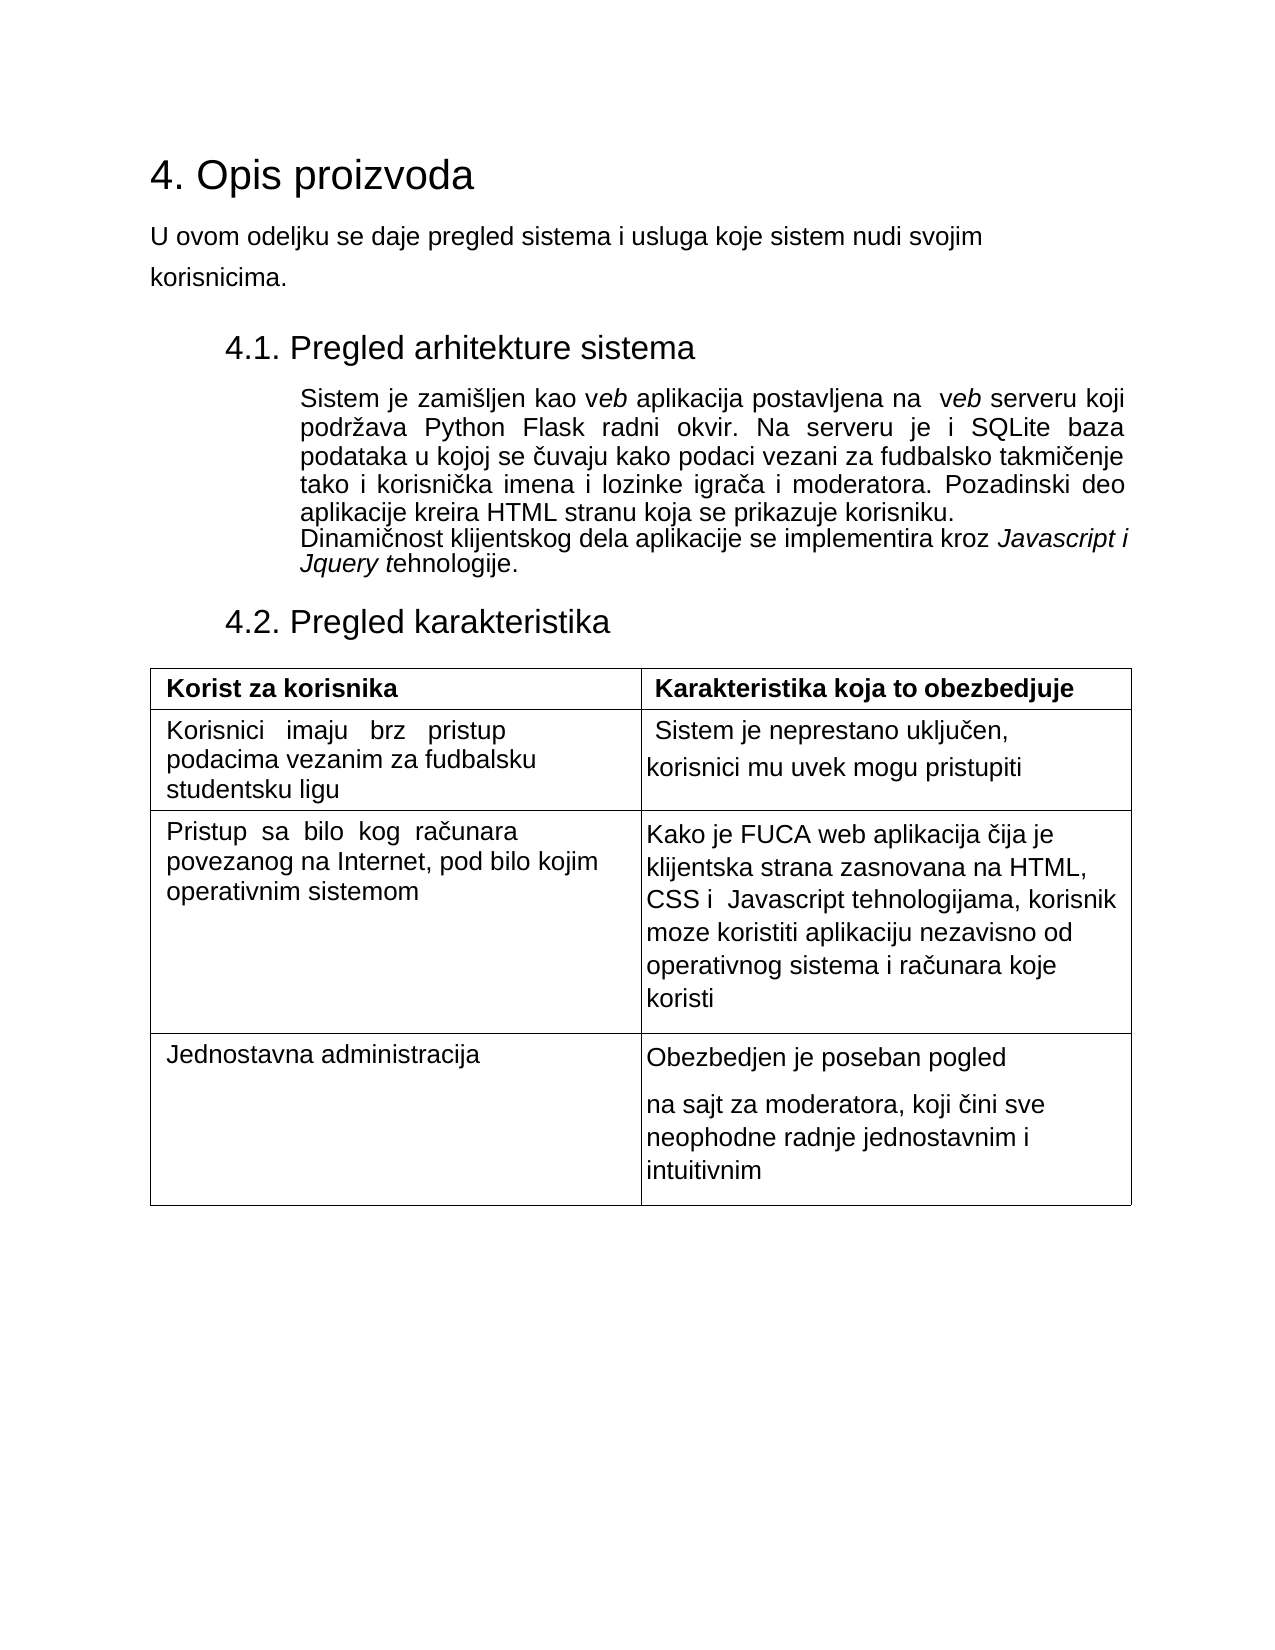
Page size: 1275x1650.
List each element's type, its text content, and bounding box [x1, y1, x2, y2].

text Sistem je zamišljen kao veb aplikacija postavljena na veb serveru koji podržava Python Flask radni okvir. Na serveru je i SQLite baza podataka u kojoj se čuvaju kako podaci vezani za fudbalsko takmičenje tako i korisnička imena i lozinke igrača i moderatora. Pozadinski deo aplikacije kreira HTML stranu koja se prikazuje korisniku. [300, 385, 1125, 527]
text 4. Opis proizvoda [150, 150, 1131, 198]
table_cell Sistem je neprestano uključen, korisnici mu uvek mogu pristupiti [642, 710, 1131, 810]
table_header Korist za korisnika [151, 669, 641, 709]
text Dinamičnost klijentskog dela aplikacije se implementira kroz Javascript i Jquery tehnologije. [300, 528, 1131, 578]
table_cell Kako je FUCA web aplikacija čija je klijentska strana zasnovana na HTML, CSS i Javascript tehnologijama, korisnik moze koristiti aplikaciju nezavisno od operativnog sistema i računara koje koristi [642, 811, 1131, 1033]
text 4.2. Pregled karakteristika [225, 603, 1131, 641]
table_cell Obezbedjen je poseban pogled na sajt za moderatora, koji čini sve neophodne radnje jednostavnim i intuitivnim [642, 1034, 1131, 1205]
table_cell Korisnici imaju brz pristup podacima vezanim za fudbalsku studentsku ligu [151, 710, 641, 810]
table_cell Pristup sa bilo kog računara povezanog na Internet, pod bilo kojim operativnim sistemom [151, 811, 641, 1033]
text 4.1. Pregled arhitekture sistema [225, 328, 1131, 367]
table_header Karakteristika koja to obezbedjuje [642, 669, 1131, 709]
table_cell Jednostavna administracija [151, 1034, 641, 1205]
text U ovom odeljku se daje pregled sistema i usluga koje sistem nudi svojim korisnicima. [150, 221, 1123, 292]
